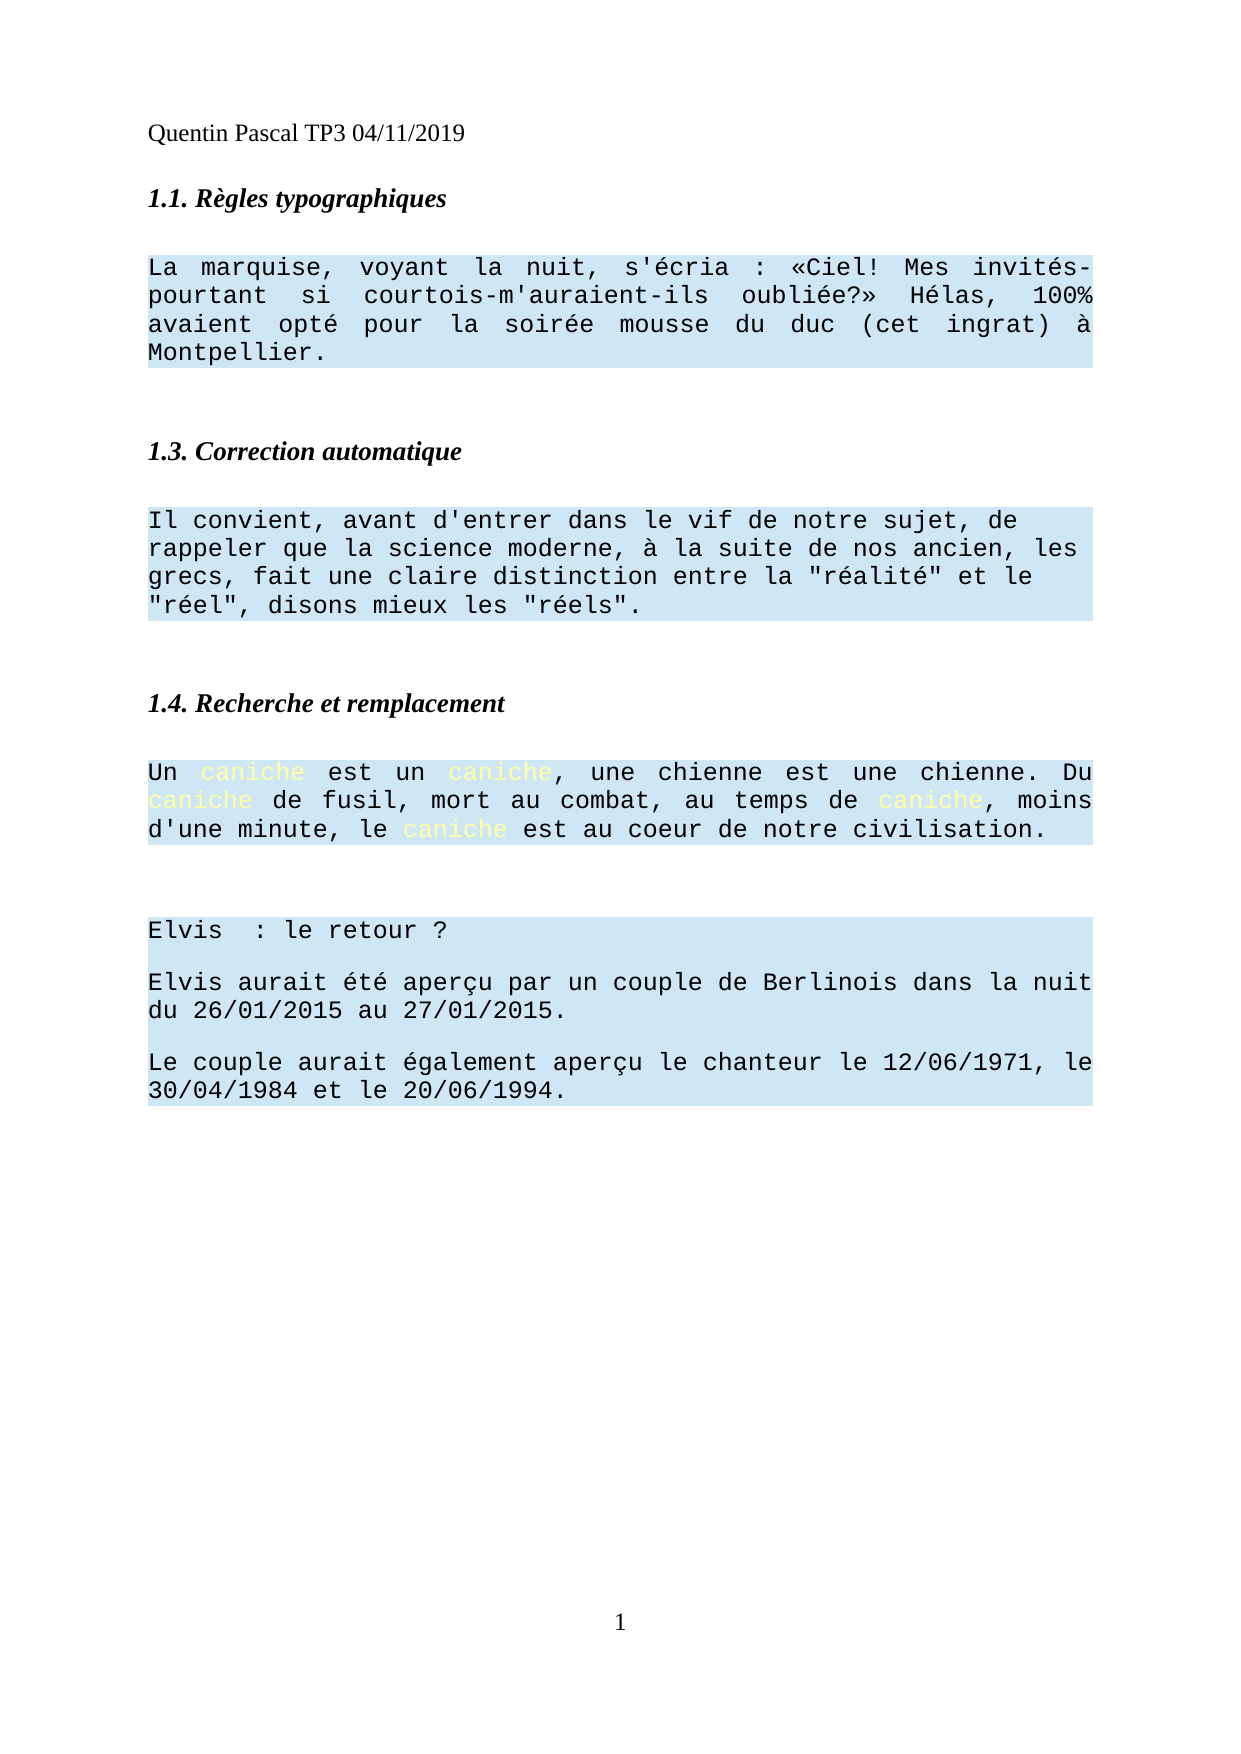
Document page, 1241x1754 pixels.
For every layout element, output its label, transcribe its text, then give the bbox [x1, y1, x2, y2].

text Elvis : le retour ? [148, 917, 1093, 946]
text 1.3. Correction automatique [148, 435, 1093, 466]
text Elvis aurait été aperçu par un couple de Berlinois dans la nuit du 26/01/2015 au 27/01/2015. [148, 969, 1093, 1026]
text Le couple aurait également aperçu le chanteur le 12/06/1971, le 30/04/1984 et le 20/06/1994. [148, 1049, 1093, 1106]
text Il convient, avant d'entrer dans le vif de notre sujet, de rappeler que la science moderne, à la suite de nos ancien, les grecs, fait une claire distinction entre la "réalité" et le "réel", disons mieux les "réels". [148, 507, 1093, 621]
text La marquise, voyant la nuit, s'écria : «Ciel! Mes invités-pourtant si courtois-m'auraient-ils oubliée?» Hélas, 100% avaient opté pour la soirée mousse du duc (cet ingrat) à Montpellier. [148, 255, 1093, 368]
text 1.1. Règles typographiques [148, 182, 1093, 213]
text 1.4. Recherche et remplacement [148, 687, 1093, 718]
text Un caniche est un caniche, une chienne est une chienne. Du caniche de fusil, mort au combat, au temps de caniche, moins d'une minute, le caniche est au coeur de notre civilisation. [148, 760, 1093, 845]
